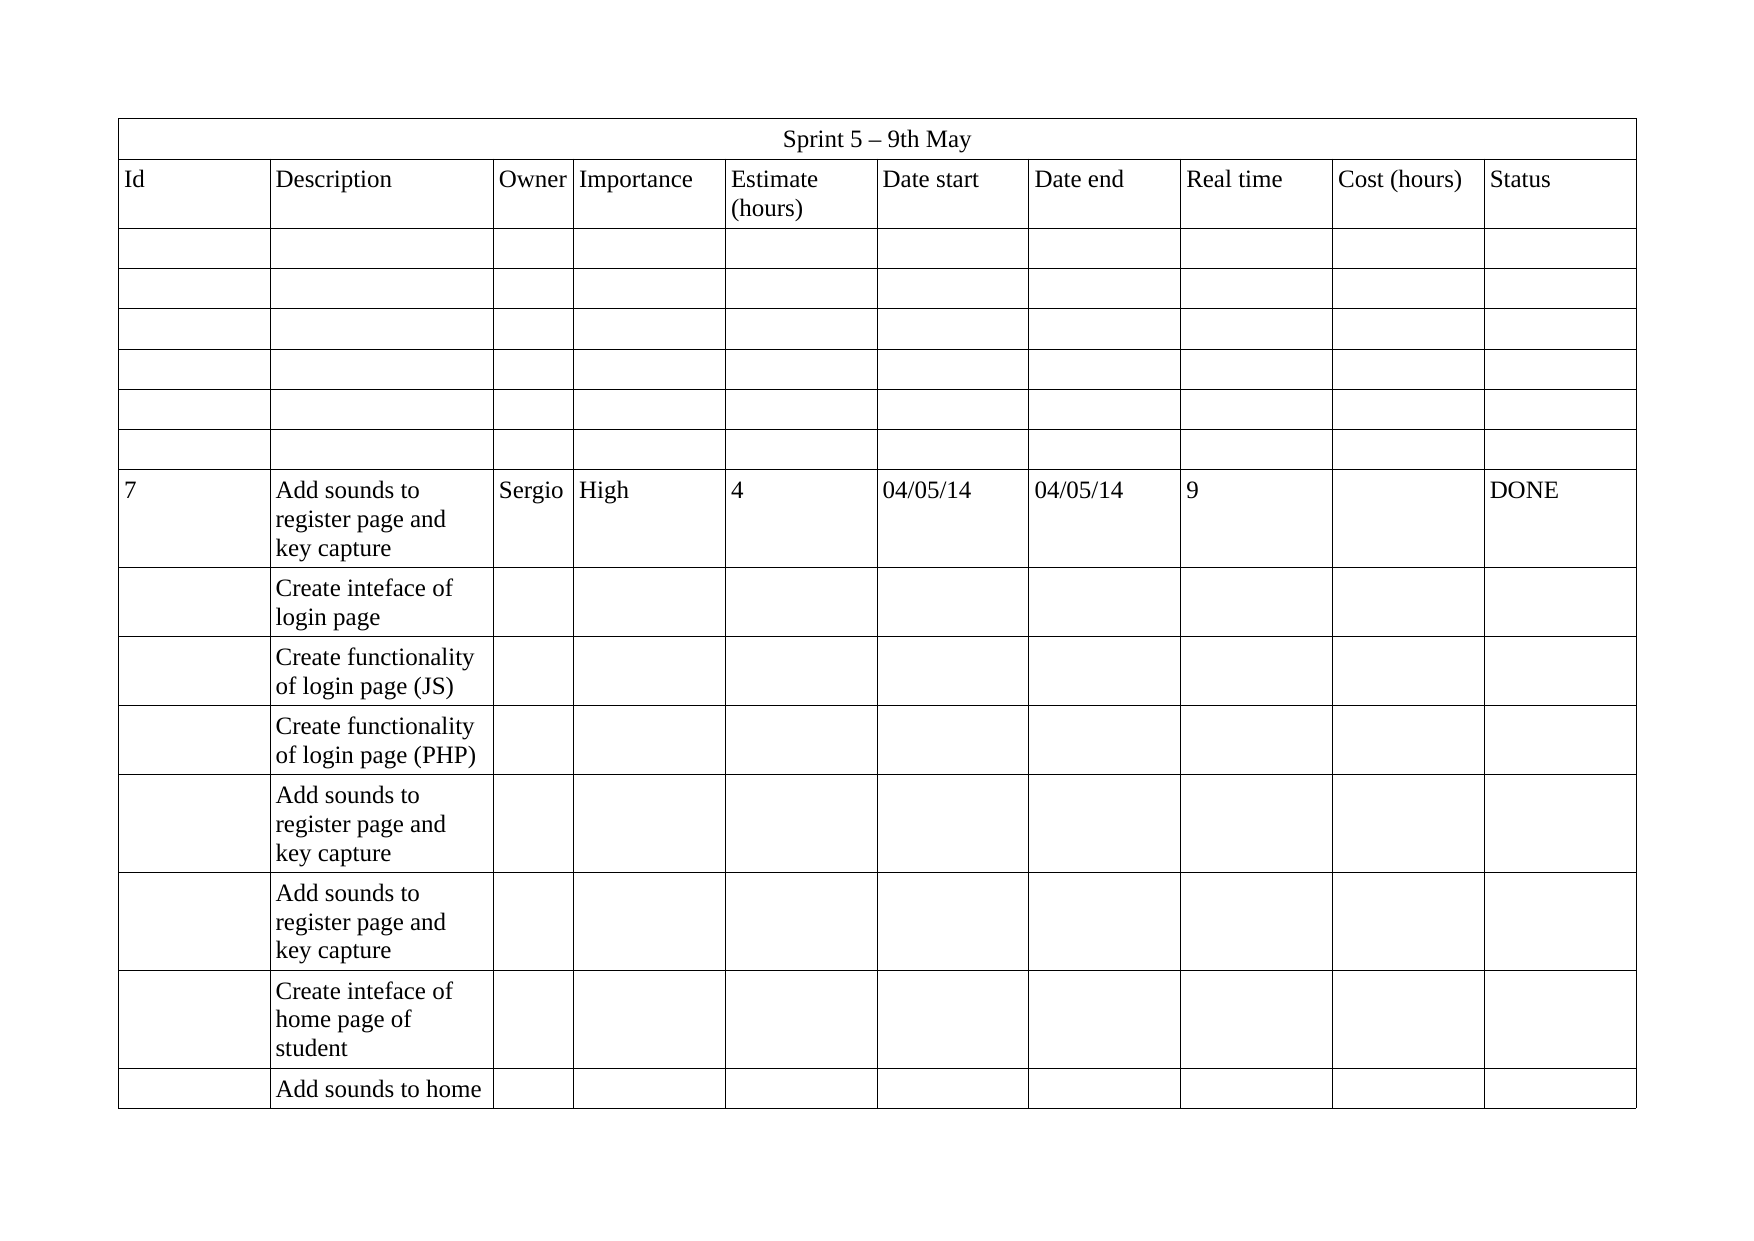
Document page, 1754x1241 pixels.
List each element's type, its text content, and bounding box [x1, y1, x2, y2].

table_cell [1181, 637, 1332, 705]
table_cell [1181, 350, 1332, 389]
table_cell Status [1485, 160, 1636, 227]
table_cell [878, 430, 1028, 469]
table_cell [1029, 637, 1180, 705]
table_cell [1181, 430, 1332, 469]
table_cell [1485, 706, 1636, 774]
table_cell [726, 775, 877, 872]
table_cell [878, 568, 1028, 636]
table_cell [1333, 430, 1484, 469]
table_cell [1181, 706, 1332, 774]
table_cell [494, 706, 573, 774]
table_cell [574, 775, 725, 872]
table_cell [1181, 1069, 1332, 1108]
table_cell [271, 229, 493, 268]
table_cell [1181, 309, 1332, 348]
table_cell [1029, 309, 1180, 348]
table_cell [1029, 873, 1180, 970]
table_cell Add sounds to register page and key capture [271, 470, 493, 567]
table_cell 7 [119, 470, 270, 567]
table_cell [1485, 971, 1636, 1068]
table_cell [271, 350, 493, 389]
table_cell Owner [494, 160, 573, 227]
table_cell [1181, 269, 1332, 308]
table_cell 9 [1181, 470, 1332, 567]
table_cell Id [119, 160, 270, 227]
table_cell [1333, 775, 1484, 872]
table_cell [726, 269, 877, 308]
table_cell [1029, 390, 1180, 429]
table_cell [574, 706, 725, 774]
table_cell [1181, 229, 1332, 268]
table_cell [1485, 309, 1636, 348]
table_cell [1333, 470, 1484, 567]
table_cell [1485, 350, 1636, 389]
table_cell Importance [574, 160, 725, 227]
table_cell [1485, 229, 1636, 268]
table_cell [1333, 269, 1484, 308]
table_cell [1181, 971, 1332, 1068]
table_cell [1333, 637, 1484, 705]
table_cell [119, 568, 270, 636]
table_cell [119, 430, 270, 469]
table_cell [574, 637, 725, 705]
table_cell [878, 350, 1028, 389]
table_cell [1485, 873, 1636, 970]
table_cell [494, 350, 573, 389]
table_cell [1485, 568, 1636, 636]
table_cell [574, 873, 725, 970]
table_cell [119, 269, 270, 308]
table_cell [1029, 269, 1180, 308]
table_cell [1333, 229, 1484, 268]
table_cell [574, 568, 725, 636]
table_cell [1029, 775, 1180, 872]
table_cell Cost (hours) [1333, 160, 1484, 227]
table_cell [1181, 390, 1332, 429]
table_cell Add sounds to register page and key capture [271, 873, 493, 970]
table_cell [119, 637, 270, 705]
table_cell [494, 971, 573, 1068]
table_cell [1333, 971, 1484, 1068]
table_cell [878, 971, 1028, 1068]
table_cell [271, 309, 493, 348]
table_cell Create functionality of login page (JS) [271, 637, 493, 705]
table_cell [1029, 229, 1180, 268]
table_cell DONE [1485, 470, 1636, 567]
table_cell [1181, 568, 1332, 636]
table_cell [494, 269, 573, 308]
table_cell 05/04/14 [1029, 470, 1180, 567]
table_cell [878, 269, 1028, 308]
table_cell [574, 350, 725, 389]
table_cell [726, 706, 877, 774]
table_cell [878, 706, 1028, 774]
table_cell [574, 269, 725, 308]
table_cell [271, 390, 493, 429]
table_cell [574, 309, 725, 348]
table_cell [494, 229, 573, 268]
table_cell [1029, 1069, 1180, 1108]
table_cell [1181, 873, 1332, 970]
table_cell [119, 706, 270, 774]
table_cell Description [271, 160, 493, 227]
table_cell Create inteface of login page [271, 568, 493, 636]
table_cell Date end [1029, 160, 1180, 227]
table_cell [1333, 350, 1484, 389]
table_cell 05/04/14 [878, 470, 1028, 567]
table_cell [878, 309, 1028, 348]
table_cell [119, 775, 270, 872]
table_cell [1333, 309, 1484, 348]
table_cell [726, 430, 877, 469]
table_cell [726, 390, 877, 429]
table_cell [119, 873, 270, 970]
table_cell [119, 350, 270, 389]
table_cell [1333, 568, 1484, 636]
table_cell [726, 229, 877, 268]
table_cell [726, 873, 877, 970]
table_cell [1029, 971, 1180, 1068]
table_cell [1485, 1069, 1636, 1108]
table_cell [574, 430, 725, 469]
table_cell [726, 309, 877, 348]
table_cell [878, 775, 1028, 872]
table_cell Estimate (hours) [726, 160, 877, 227]
table_cell [119, 971, 270, 1068]
table_cell [1485, 430, 1636, 469]
table_cell [494, 1069, 573, 1108]
table_cell Add sounds to home [271, 1069, 493, 1108]
table_cell [119, 1069, 270, 1108]
table_cell [1485, 637, 1636, 705]
table_cell [1333, 706, 1484, 774]
table_cell [878, 637, 1028, 705]
table_cell Date start [878, 160, 1028, 227]
table_cell [119, 309, 270, 348]
table_cell [726, 568, 877, 636]
table_cell [119, 229, 270, 268]
table_cell [119, 390, 270, 429]
table_cell [494, 873, 573, 970]
table_cell [1029, 706, 1180, 774]
table_cell [726, 637, 877, 705]
table_cell [726, 1069, 877, 1108]
table_cell [1029, 430, 1180, 469]
table_cell [726, 971, 877, 1068]
table_cell [494, 430, 573, 469]
table_cell [1485, 269, 1636, 308]
table_cell [878, 873, 1028, 970]
table_cell [494, 390, 573, 429]
table_header Sprint 5 – 9th May [119, 119, 1636, 158]
table_cell 4 [726, 470, 877, 567]
table_cell [494, 568, 573, 636]
table_cell Real time [1181, 160, 1332, 227]
table_cell [878, 229, 1028, 268]
table_cell [726, 350, 877, 389]
table_cell [1333, 1069, 1484, 1108]
table_cell [574, 1069, 725, 1108]
table_cell [574, 971, 725, 1068]
table_cell [1485, 775, 1636, 872]
table_cell [1181, 775, 1332, 872]
table_cell [878, 1069, 1028, 1108]
table_cell Add sounds to register page and key capture [271, 775, 493, 872]
table_cell High [574, 470, 725, 567]
table_cell Create inteface of home page of student [271, 971, 493, 1068]
table_cell Create functionality of login page (PHP) [271, 706, 493, 774]
table_cell [271, 269, 493, 308]
table_cell [878, 390, 1028, 429]
table_cell [1029, 350, 1180, 389]
table_cell [494, 637, 573, 705]
table_cell Sergio [494, 470, 573, 567]
table_cell [271, 430, 493, 469]
table_cell [574, 229, 725, 268]
table_cell [494, 309, 573, 348]
table_cell [494, 775, 573, 872]
table_cell [574, 390, 725, 429]
table_cell [1333, 390, 1484, 429]
table_cell [1029, 568, 1180, 636]
table_cell [1485, 390, 1636, 429]
table_cell [1333, 873, 1484, 970]
